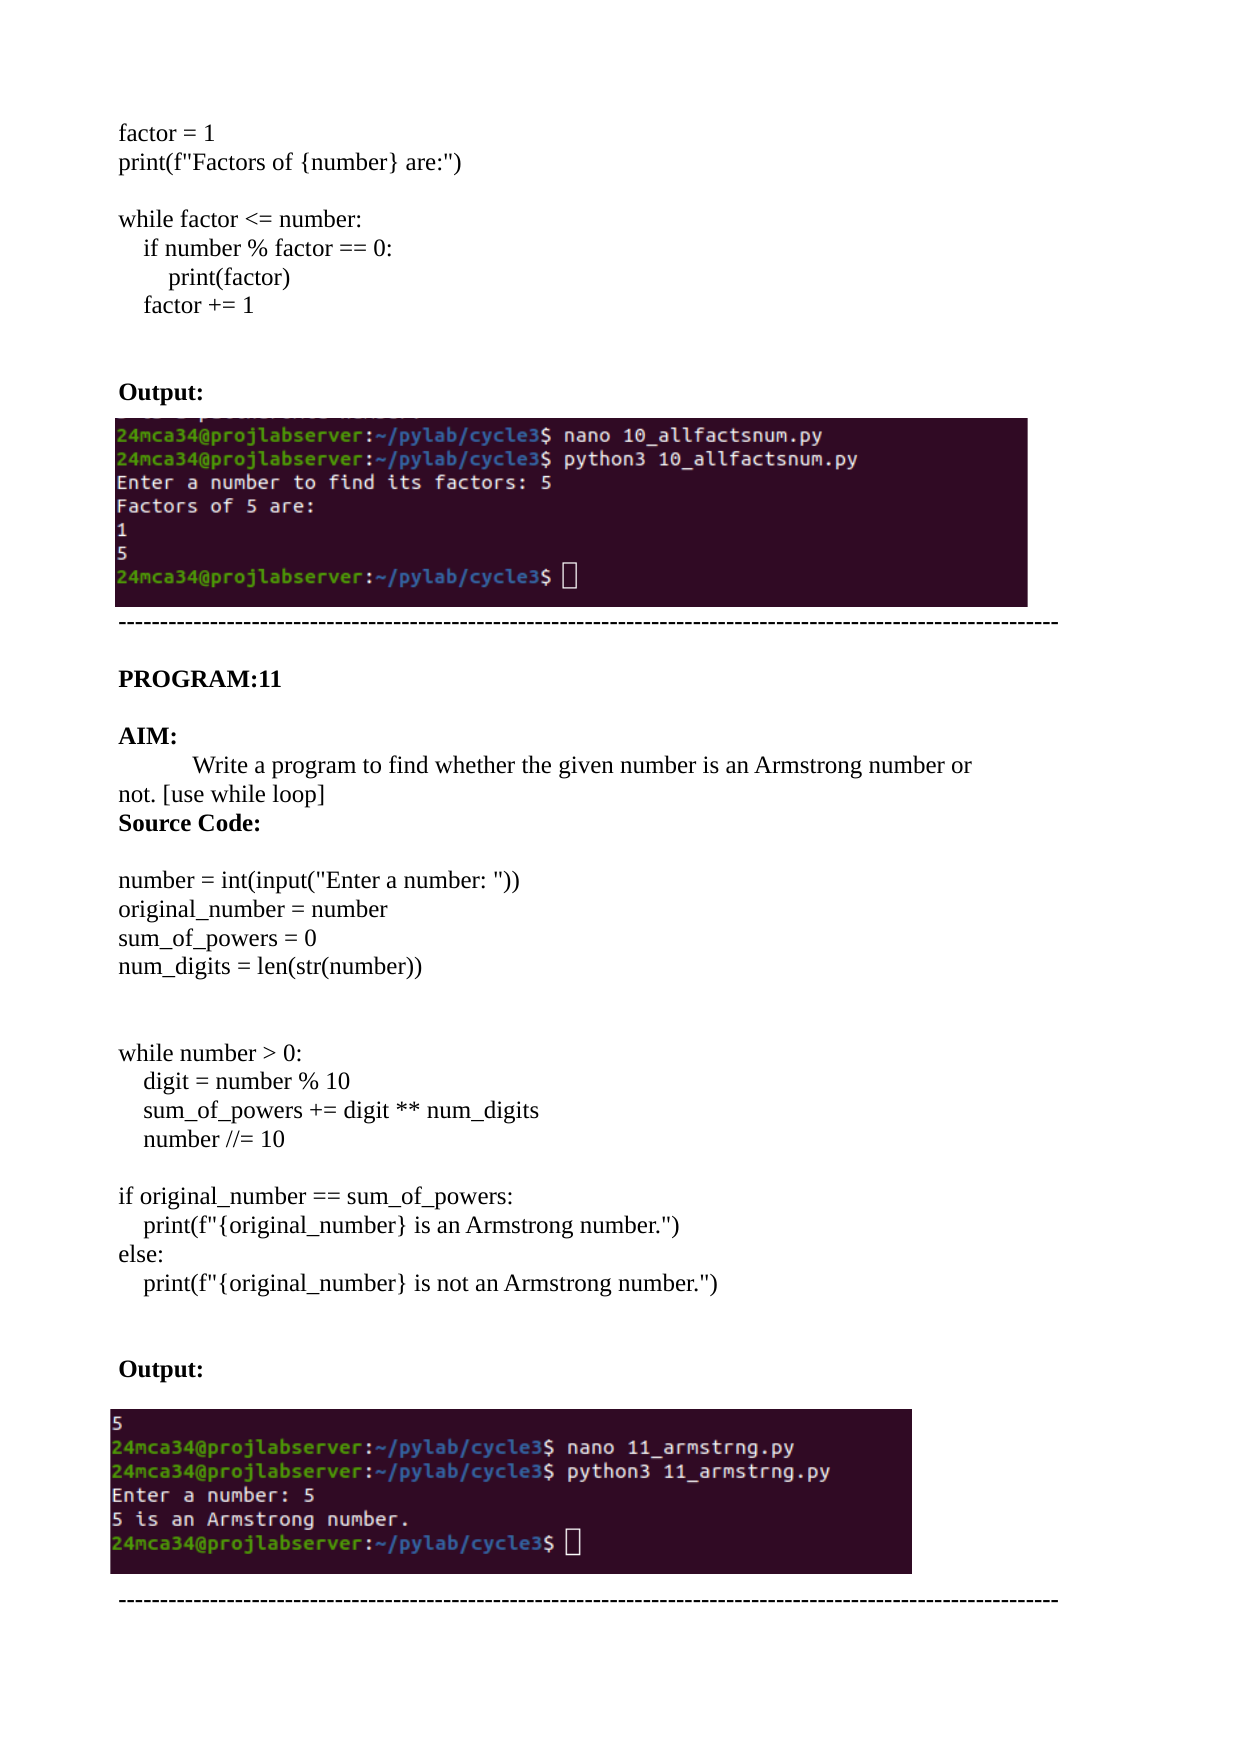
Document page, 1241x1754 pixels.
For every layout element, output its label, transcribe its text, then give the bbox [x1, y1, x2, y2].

text PROGRAM:11 [118, 664, 1122, 693]
text while factor <= number: [118, 204, 1122, 233]
text AIM: [118, 721, 1122, 750]
text sum_of_powers += digit ** num_digits [118, 1095, 1122, 1124]
text sum_of_powers = 0 [118, 923, 1122, 951]
text Write a program to find whether the given number is an Armstrong number or [118, 750, 1122, 779]
text number = int(input("Enter a number: ")) [118, 865, 1122, 894]
text ----------------------------------------------------------------------------------------------------------------- [118, 1584, 1122, 1613]
text number //= 10 [118, 1124, 1122, 1153]
text else: [118, 1239, 1122, 1268]
text original_number = number [118, 894, 1122, 923]
text ----------------------------------------------------------------------------------------------------------------- [118, 549, 1122, 635]
text digit = number % 10 [118, 1066, 1122, 1095]
text if original_number == sum_of_powers: [118, 1181, 1122, 1210]
text Output: [118, 377, 1122, 406]
text num_digits = len(str(number)) [118, 951, 1122, 980]
text factor = 1 [118, 118, 1122, 147]
text print(f"{original_number} is an Armstrong number.") [118, 1210, 1122, 1239]
text Output: [118, 1354, 1122, 1383]
text factor += 1 [118, 291, 1122, 319]
text Source Code: [118, 808, 1122, 836]
text print(factor) [118, 262, 1122, 291]
text if number % factor == 0: [118, 233, 1122, 262]
text print(f"Factors of {number} are:") [118, 147, 1122, 176]
text while number > 0: [118, 1038, 1122, 1066]
text print(f"{original_number} is not an Armstrong number.") [118, 1268, 1122, 1296]
text not. [use while loop] [118, 779, 1122, 808]
